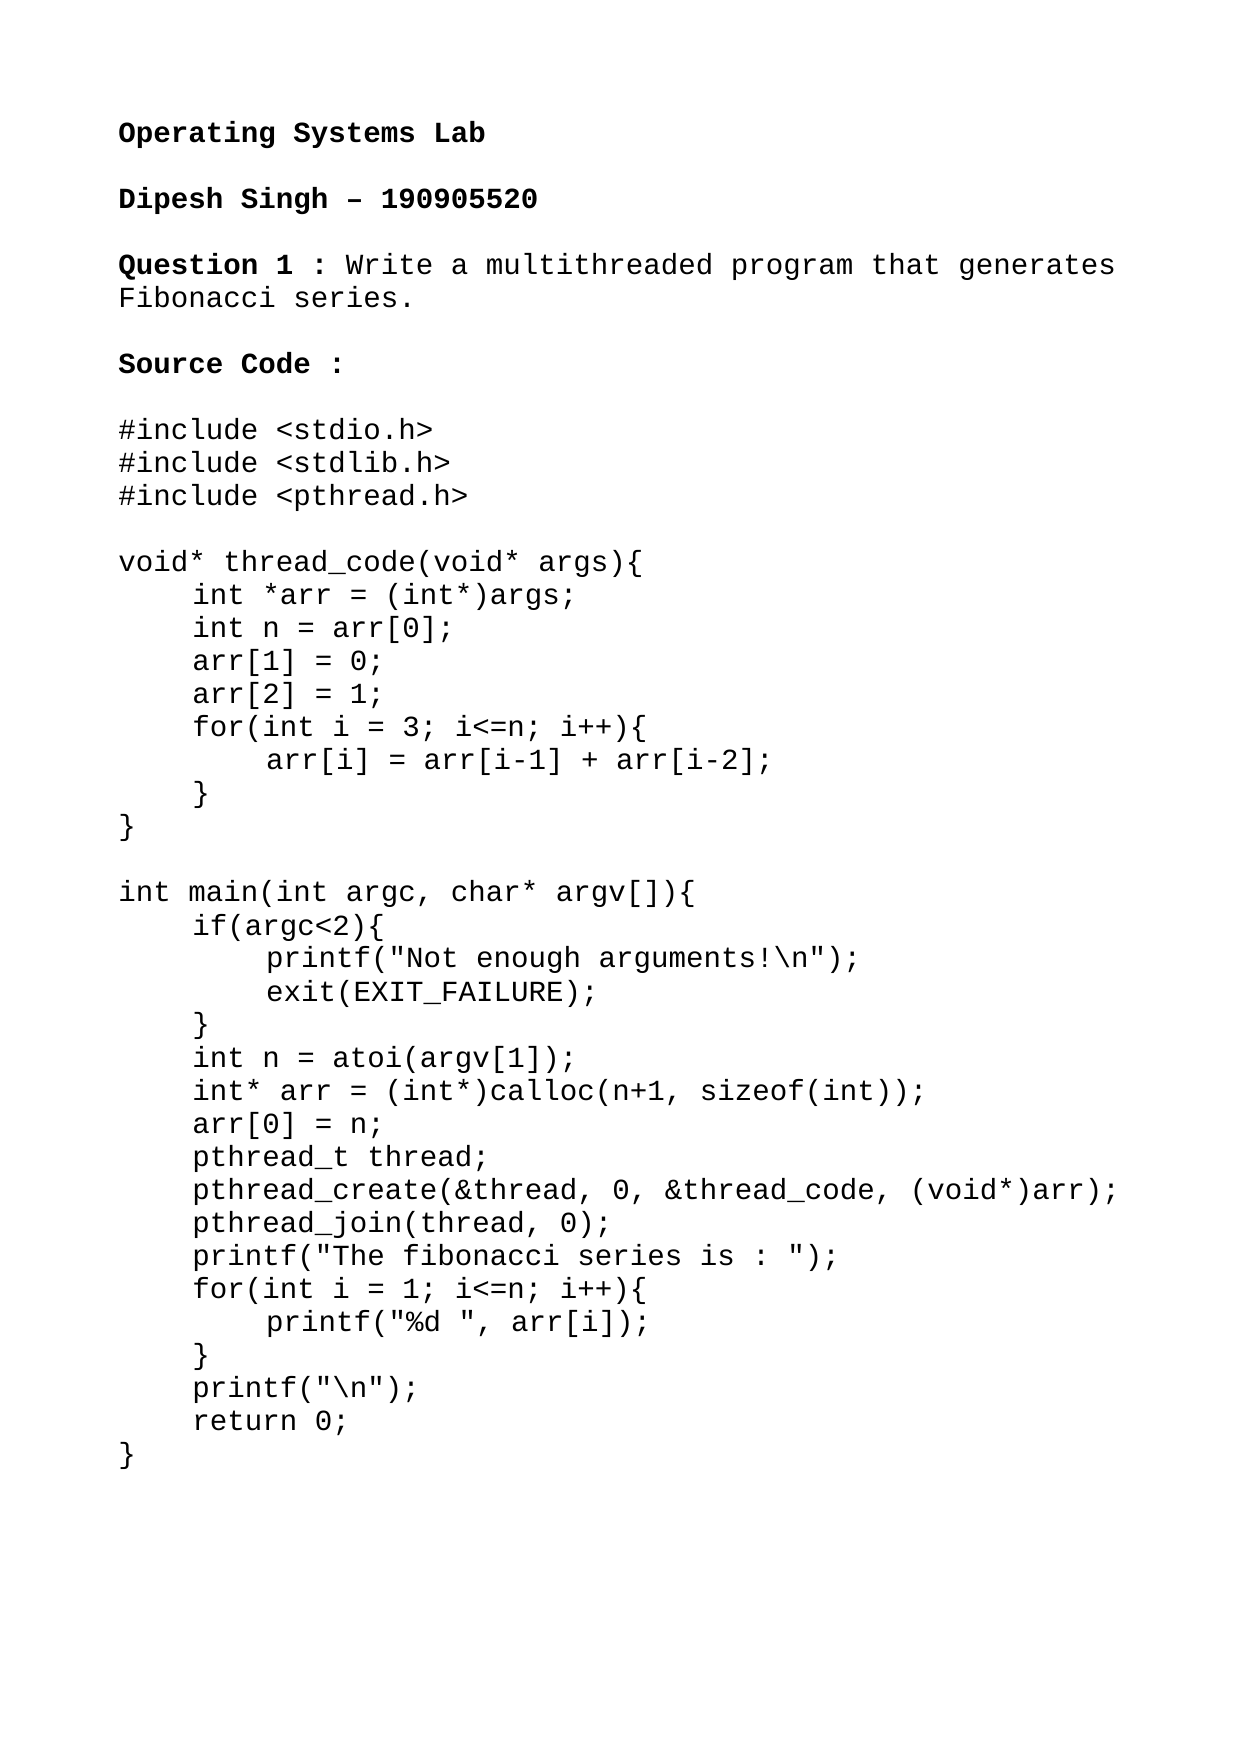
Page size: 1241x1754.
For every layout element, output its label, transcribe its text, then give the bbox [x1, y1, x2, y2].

text pthread_join(thread, 0); [118, 1208, 1122, 1241]
text Question 1 : Write a multithreaded program that generates Fibonacci series. [118, 250, 1122, 316]
text arr[i] = arr[i-1] + arr[i-2]; [118, 746, 1122, 778]
text arr[1] = 0; [118, 646, 1122, 679]
text arr[0] = n; [118, 1109, 1122, 1142]
text printf("The fibonacci series is : "); [118, 1241, 1122, 1274]
text #include <stdlib.h> [118, 448, 1122, 481]
text int n = arr[0]; [118, 613, 1122, 646]
text arr[2] = 1; [118, 679, 1122, 712]
text pthread_create(&thread, 0, &thread_code, (void*)arr); [118, 1175, 1122, 1208]
text } [118, 812, 1122, 844]
text } [118, 1439, 1122, 1472]
text printf("%d ", arr[i]); [118, 1307, 1122, 1340]
text Source Code : [118, 349, 1122, 382]
text return 0; [118, 1406, 1122, 1439]
text Dipesh Singh – 190905520 [118, 184, 1122, 217]
text if(argc<2){ [118, 911, 1122, 944]
text int n = atoi(argv[1]); [118, 1043, 1122, 1076]
text printf("\n"); [118, 1373, 1122, 1406]
text #include <stdio.h> [118, 415, 1122, 448]
text int main(int argc, char* argv[]){ [118, 878, 1122, 911]
text int* arr = (int*)calloc(n+1, sizeof(int)); [118, 1076, 1122, 1109]
text printf("Not enough arguments!\n"); [118, 944, 1122, 977]
text } [118, 1010, 1122, 1043]
text } [118, 1340, 1122, 1373]
text } [118, 778, 1122, 812]
text Operating Systems Lab [118, 118, 1122, 151]
text int *arr = (int*)args; [118, 580, 1122, 613]
text for(int i = 3; i<=n; i++){ [118, 712, 1122, 746]
text void* thread_code(void* args){ [118, 547, 1122, 580]
text for(int i = 1; i<=n; i++){ [118, 1274, 1122, 1307]
text pthread_t thread; [118, 1142, 1122, 1175]
text exit(EXIT_FAILURE); [118, 977, 1122, 1010]
text #include <pthread.h> [118, 481, 1122, 514]
